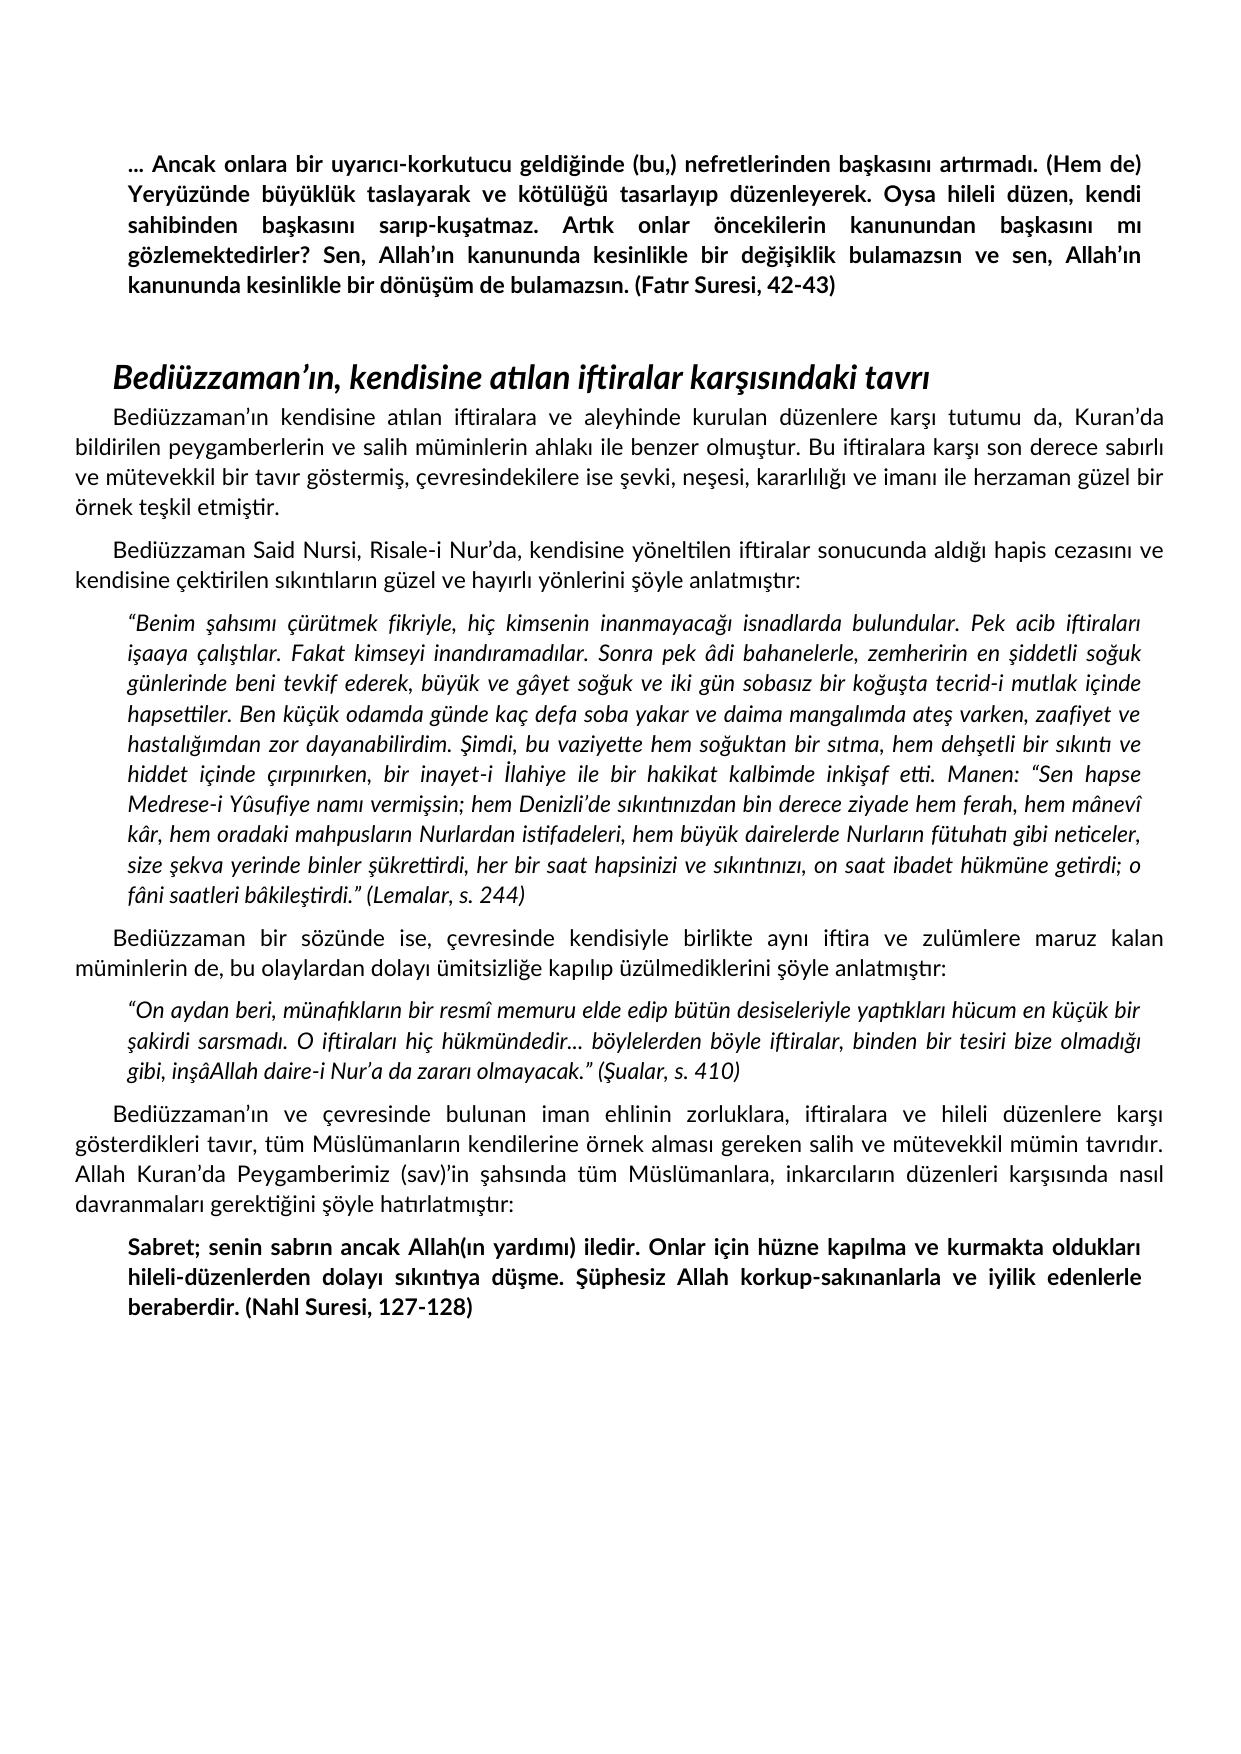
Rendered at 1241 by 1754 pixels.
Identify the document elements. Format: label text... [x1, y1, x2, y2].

text “On aydan beri, münafıkların bir resmî memuru elde edip bütün desiseleriyle yaptıkları hücum en küçük bir şakirdi sarsmadı. O iftiraları hiç hükmündedir... böylelerden böyle iftiralar, binden bir tesiri bize olmadığı gibi, inşâAllah daire-i Nur’a da zararı olmayacak.” (Şualar, s. 410) [127, 996, 1143, 1084]
text ... Ancak onlara bir uyarıcı-korkutucu geldiğinde (bu,) nefretlerinden başkasını artırmadı. (Hem de) Yeryüzünde büyüklük taslayarak ve kötülüğü tasarlayıp düzenleyerek. Oysa hileli düzen, kendi sahibinden başkasını sarıp-kuşatmaz. Artık onlar öncekilerin kanunundan başkasını mı gözlemektedirler? Sen, Allah’ın kanununda kesinlikle bir değişiklik bulamazsın ve sen, Allah’ın kanununda kesinlikle bir dönüşüm de bulamazsın. (Fatır Suresi, 42-43) [128, 150, 1143, 298]
text “Benim şahsımı çürütmek fikriyle, hiç kimsenin inanmayacağı isnadlarda bulundular. Pek acib iftiraları işaaya çalıştılar. Fakat kimseyi inandıramadılar. Sonra pek âdi bahanelerle, zemheririn en şiddetli soğuk günlerinde beni tevkif ederek, büyük ve gâyet soğuk ve iki gün sobasız bir koğuşta tecrid-i mutlak içinde hapsettiler. Ben küçük odamda günde kaç defa soba yakar ve daima mangalımda ateş varken, zaafiyet ve hastalığımdan zor dayanabilirdim. Şimdi, bu vaziyette hem soğuktan bir sıtma, hem dehşetli bir sıkıntı ve hiddet içinde çırpınırken, bir inayet-i İlahiye ile bir hakikat kalbimde inkişaf etti. Manen: “Sen hapse Medrese-i Yûsufiye namı vermişsin; hem Denizli’de sıkıntınızdan bin derece ziyade hem ferah, hem mânevî kâr, hem oradaki mahpusların Nurlardan istifadeleri, hem büyük dairelerde Nurların fütuhatı gibi neticeler, size şekva yerinde binler şükrettirdi, her bir saat hapsinizi ve sıkıntınızı, on saat ibadet hükmüne getirdi; o fâni saatleri bâkileştirdi.” (Lemalar, s. 244) [127, 609, 1143, 908]
text Sabret; senin sabrın ancak Allah(ın yardımı) iledir. Onlar için hüzne kapılma ve kurmakta oldukları hileli-düzenlerden dolayı sıkıntıya düşme. Şüphesiz Allah korkup-sakınanlarla ve iyilik edenlerle beraberdir. (Nahl Suresi, 127-128) [128, 1233, 1143, 1321]
text Bediüzzaman bir sözünde ise, çevresinde kendisiyle birlikte aynı iftira ve zulümlere maruz kalan müminlerin de, bu olaylardan dolayı ümitsizliğe kapılıp üzülmediklerini şöyle anlatmıştır: [75, 923, 1165, 981]
subtitle Bediüzzaman’ın, kendisine atılan iftiralar karşısındaki tavrı [112, 356, 1165, 396]
text Bediüzzaman’ın kendisine atılan iftiralara ve aleyhinde kurulan düzenlere karşı tutumu da, Kuran’da bildirilen peygamberlerin ve salih müminlerin ahlakı ile benzer olmuştur. Bu iftiralara karşı son derece sabırlı ve mütevekkil bir tavır göstermiş, çevresindekilere ise şevki, neşesi, kararlılığı ve imanı ile herzaman güzel bir örnek teşkil etmiştir. [75, 402, 1165, 521]
text Bediüzzaman Said Nursi, Risale-i Nur’da, kendisine yöneltilen iftiralar sonucunda aldığı hapis cezasını ve kendisine çektirilen sıkıntıların güzel ve hayırlı yönlerini şöyle anlatmıştır: [75, 536, 1165, 593]
text Bediüzzaman’ın ve çevresinde bulunan iman ehlinin zorluklara, iftiralara ve hileli düzenlere karşı gösterdikleri tavır, tüm Müslümanların kendilerine örnek alması gereken salih ve mütevekkil mümin tavrıdır. Allah Kuran’da Peygamberimiz (sav)’in şahsında tüm Müslümanlara, inkarcıların düzenleri karşısında nasıl davranmaları gerektiğini şöyle hatırlatmıştır: [75, 1099, 1165, 1217]
